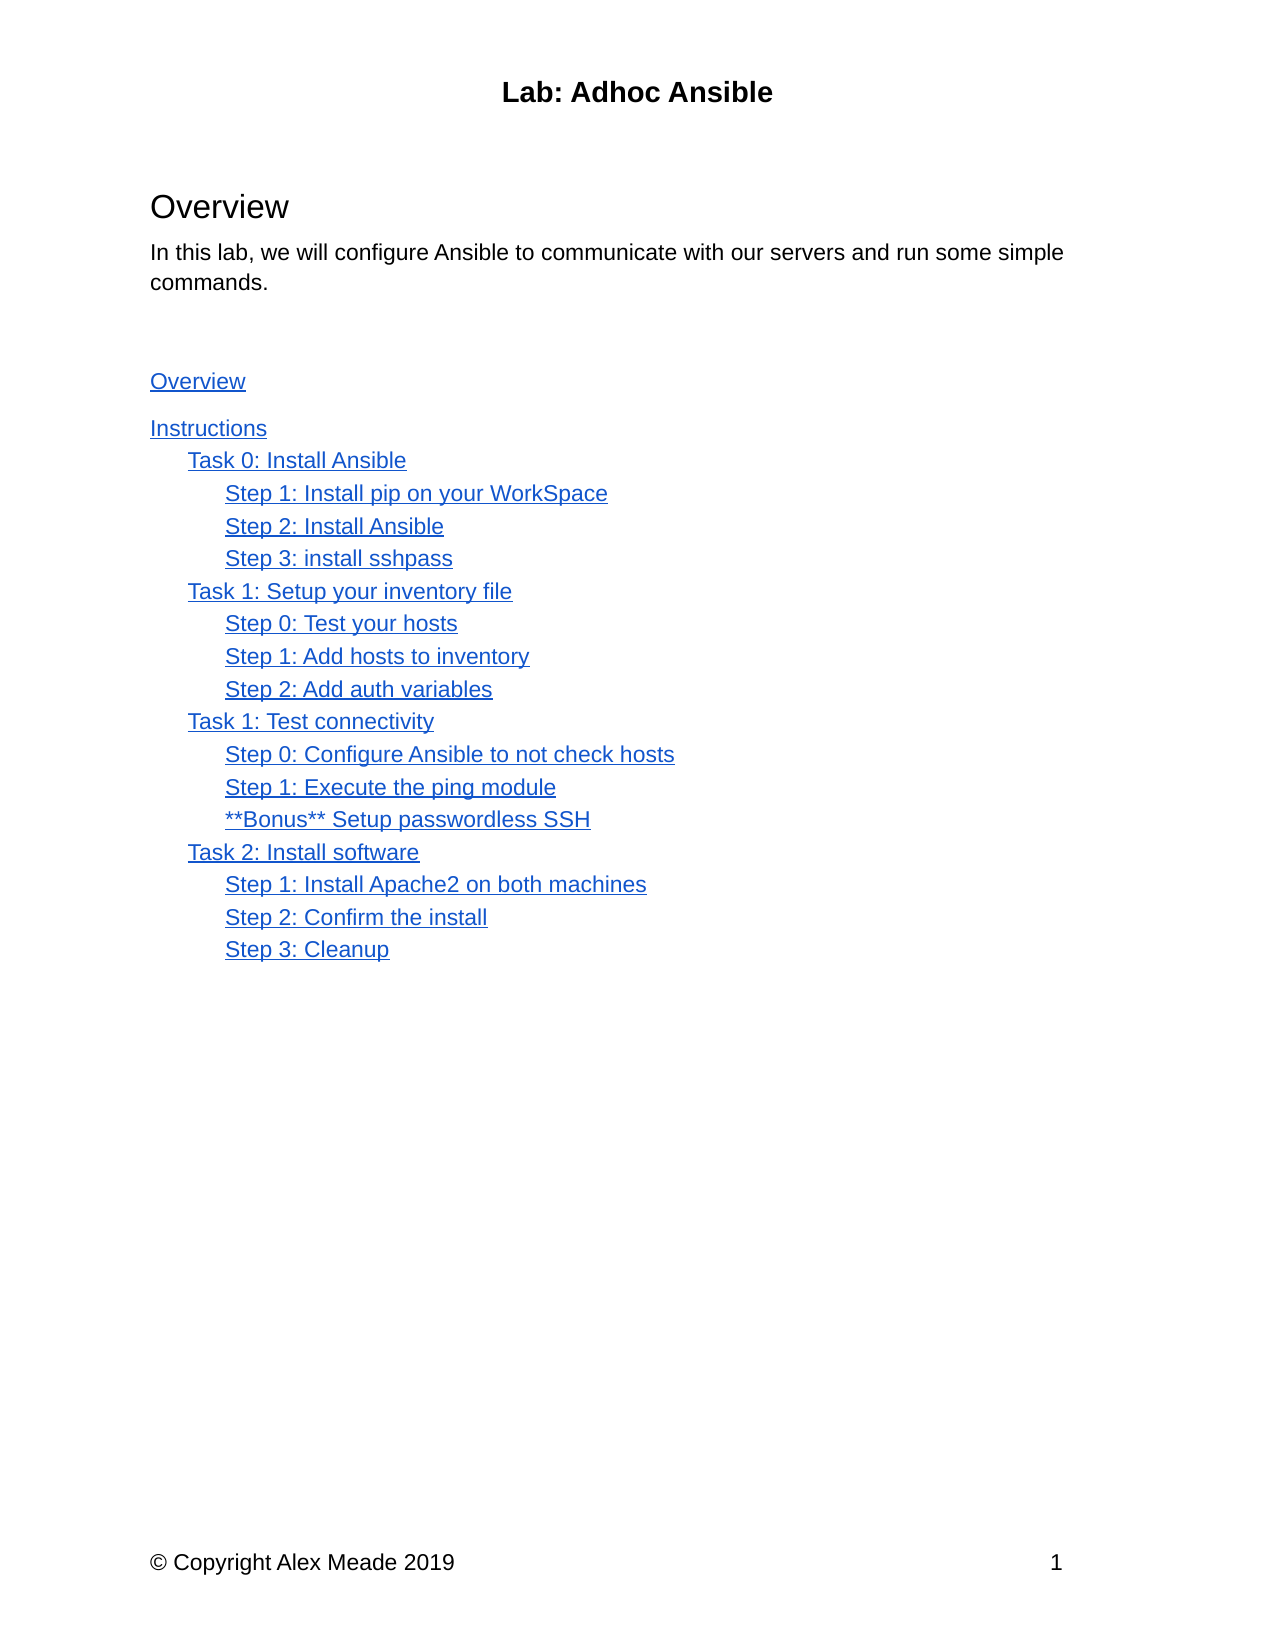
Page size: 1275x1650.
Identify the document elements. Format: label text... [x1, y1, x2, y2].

text Step 1: Install Apache2 on both machines [225, 871, 1125, 898]
text Step 3: install sshpass [225, 545, 1125, 572]
text Task 1: Test connectivity [187, 708, 1125, 734]
text Task 0: Install Ansible [187, 447, 1125, 474]
text Task 2: Install software [187, 839, 1125, 865]
text Step 3: Cleanup [225, 936, 1125, 963]
text Step 1: Add hosts to inventory [225, 643, 1125, 669]
text In this lab, we will configure Ansible to communicate with our servers and run some simple commands. [150, 238, 1125, 295]
text Task 1: Setup your inventory file [187, 578, 1125, 604]
text Step 0: Configure Ansible to not check hosts [225, 741, 1125, 767]
text Step 2: Confirm the install [225, 904, 1125, 930]
text **Bonus** Setup passwordless SSH [225, 806, 1125, 832]
text Step 2: Install Ansible [225, 513, 1125, 539]
subtitle Overview [150, 187, 1125, 226]
text Step 2: Add auth variables [225, 676, 1125, 702]
text Step 0: Test your hosts [225, 610, 1125, 637]
text Overview [150, 368, 1125, 394]
text Step 1: Install pip on your WorkSpace [225, 480, 1125, 506]
text Step 1: Execute the ping module [225, 773, 1125, 800]
text Instructions [150, 415, 1125, 441]
